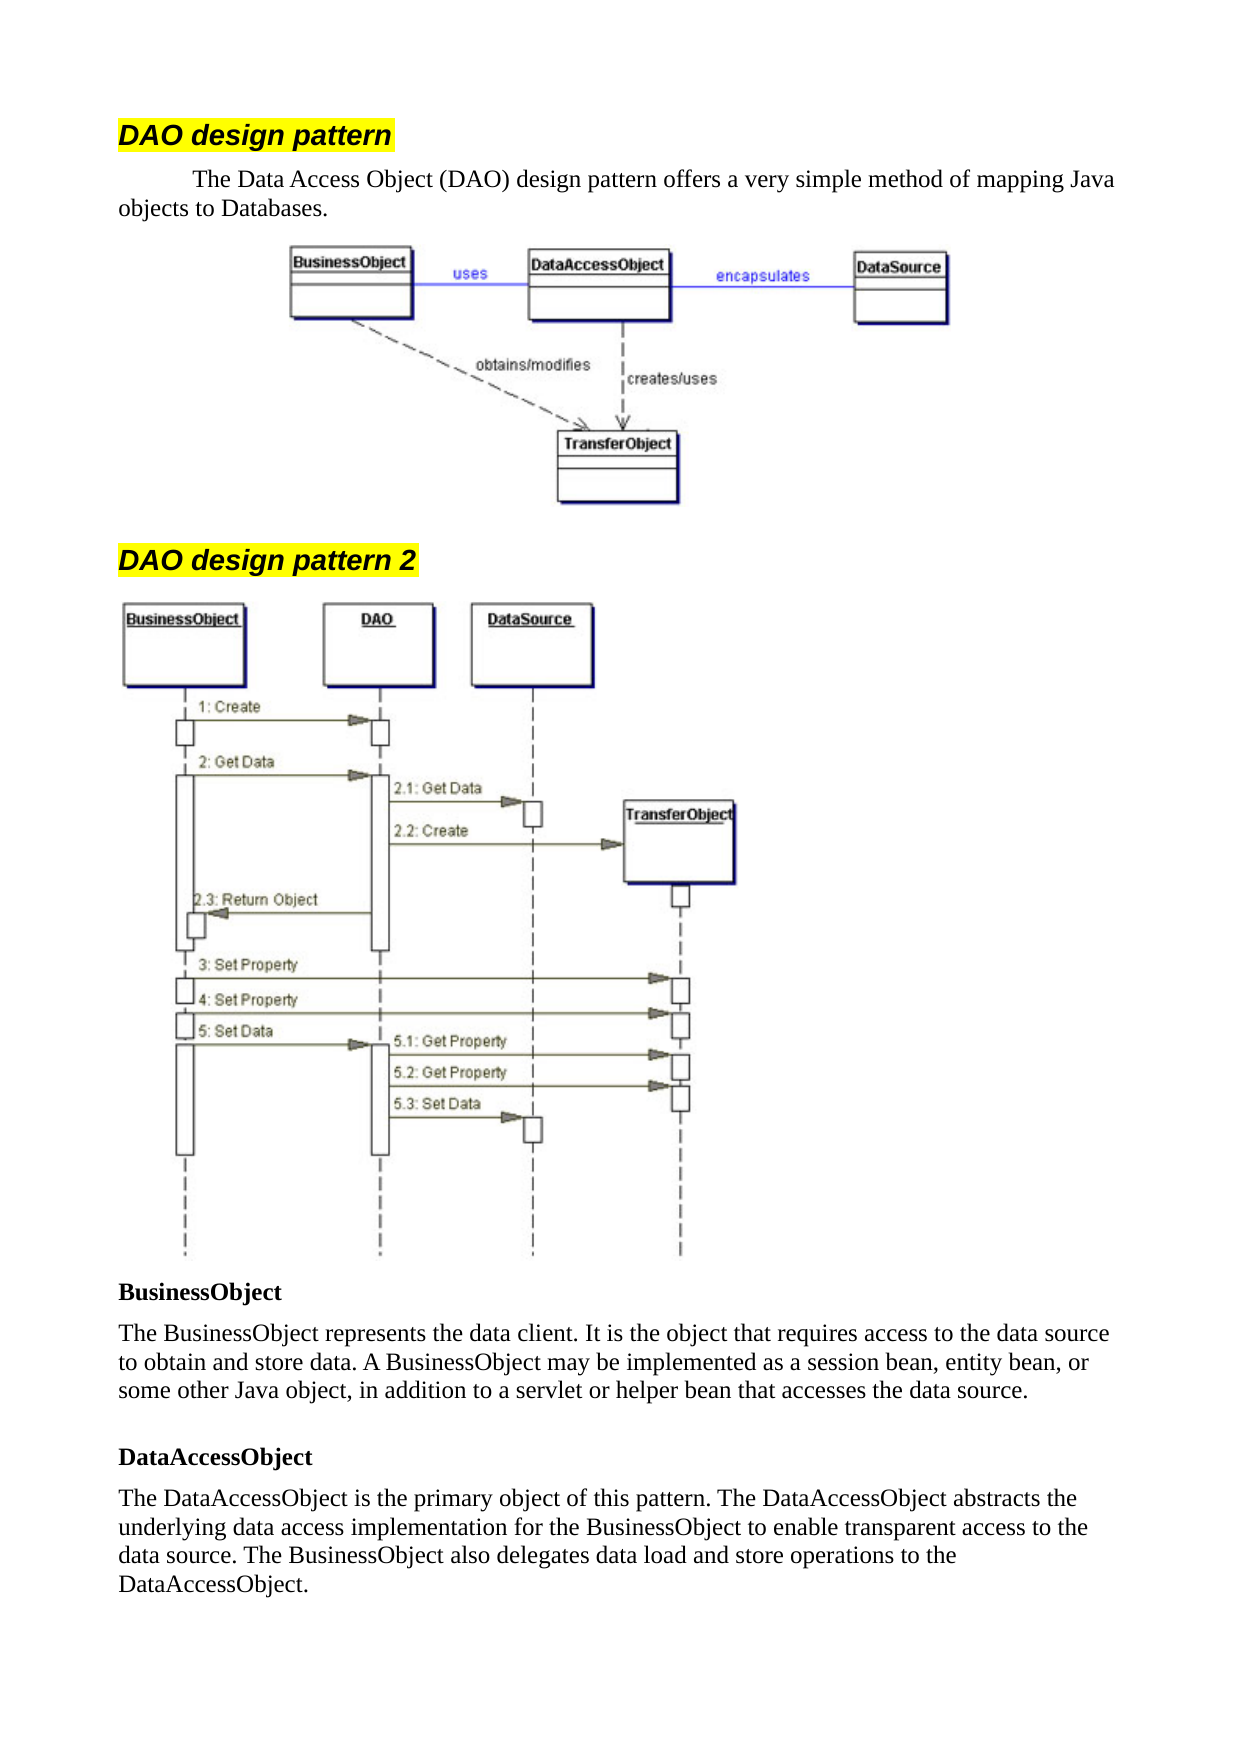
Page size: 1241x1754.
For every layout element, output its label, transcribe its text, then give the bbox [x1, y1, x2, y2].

subtitle BusinessObject [118, 1277, 1122, 1306]
text The Data Access Object (DAO) design pattern offers a very simple method of mapping Java objects to Databases. [118, 164, 1122, 222]
text The BusinessObject represents the data client. It is the object that requires access to the data source to obtain and store data. A BusinessObject may be implemented as a session bean, entity bean, or some other Java object, in addition to a servlet or helper bean that accesses the data source. [118, 1318, 1122, 1404]
subtitle DAO design pattern [118, 118, 1122, 152]
picture [121, 601, 739, 1261]
subtitle DataAccessObject [118, 1442, 1122, 1471]
subtitle DAO design pattern 2 [118, 543, 1122, 577]
text The DataAccessObject is the primary object of this pattern. The DataAccessObject abstracts the underlying data access implementation for the BusinessObject to enable transparent access to the data source. The BusinessObject also delegates data load and store operations to the DataAccessObject. [118, 1483, 1122, 1598]
picture [288, 244, 952, 507]
